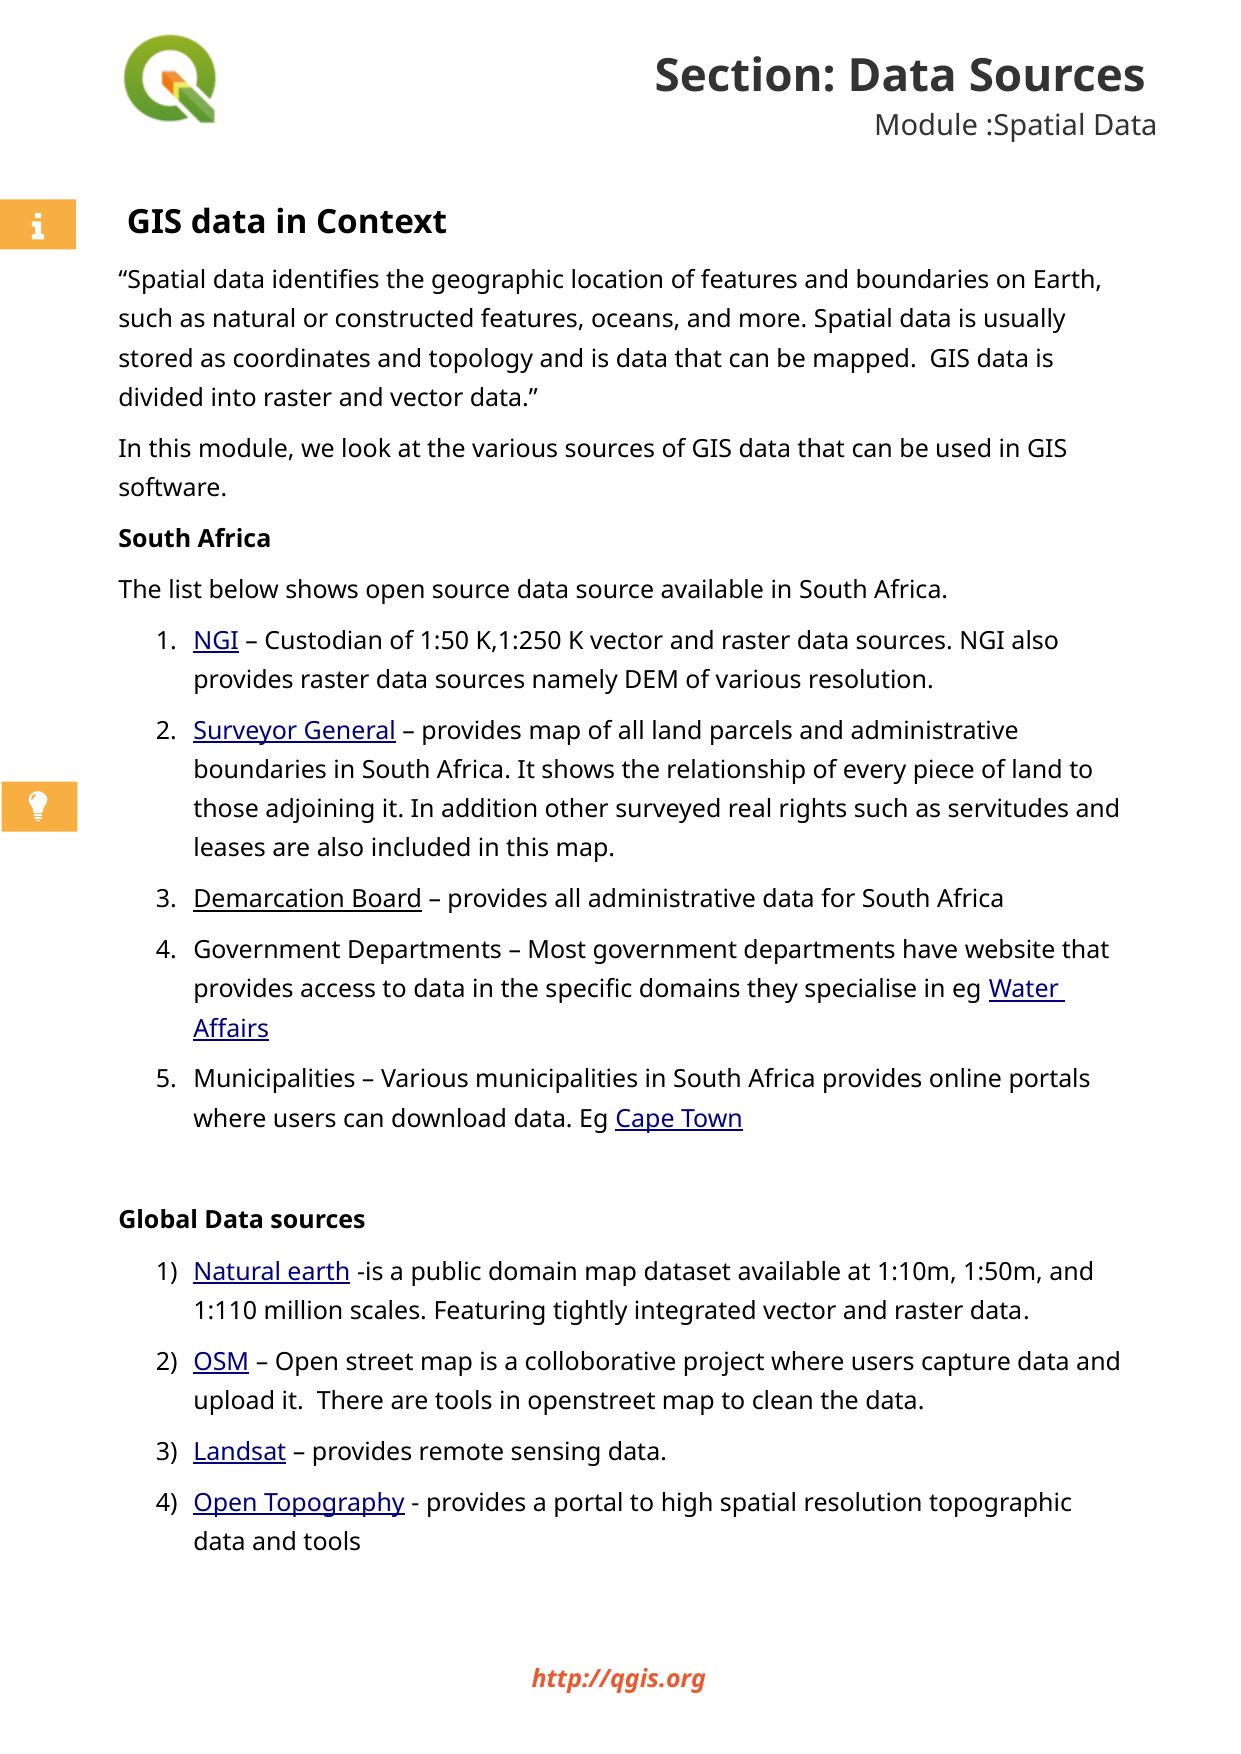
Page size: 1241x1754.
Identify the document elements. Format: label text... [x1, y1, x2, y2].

list Landsat – provides remote sensing data. [156, 1433, 1122, 1467]
subtitle GIS data in Context [118, 198, 1122, 243]
list Municipalities – Various municipalities in South Africa provides online portals where users can download data. Eg Cape Town [156, 1061, 1122, 1134]
list Surveyor General – provides map of all land parcels and administrative boundaries in South Africa. It shows the relationship of every piece of land to those adjoining it. In addition other surveyed real rights such as servitudes and leases are also included in this map. [156, 712, 1122, 864]
text In this module, we look at the various sources of GIS data that can be used in GIS software. [118, 430, 1122, 504]
list Natural earth -is a public domain map dataset available at 1:10m, 1:50m, and 1:110 million scales. Featuring tightly integrated vector and raster data. [156, 1253, 1122, 1326]
text Global Data sources [118, 1202, 1122, 1236]
text South Africa [118, 521, 1122, 554]
list Demarcation Board – provides all administrative data for South Africa [156, 881, 1122, 915]
picture [122, 31, 218, 127]
list NGI – Custodian of 1:50 K,1:250 K vector and raster data sources. NGI also provides raster data sources namely DEM of various resolution. [156, 622, 1122, 696]
text The list below shows open source data source available in South Africa. [118, 571, 1122, 606]
list Open Topography - provides a portal to high spatial resolution topographic data and tools [156, 1484, 1122, 1557]
list Government Departments – Most government departments have website that provides access to data in the specific domains they specialise in eg Water Affairs [156, 932, 1122, 1044]
list OSM – Open street map is a colloborative project where users capture data and upload it. There are tools in openstreet map to clean the data. [156, 1343, 1122, 1416]
text “Spatial data identifies the geographic location of features and boundaries on Earth, such as natural or constructed features, oceans, and more. Spatial data is usually stored as coordinates and topology and is data that can be mapped. GIS data is divided into raster and vector data.” [118, 262, 1122, 413]
